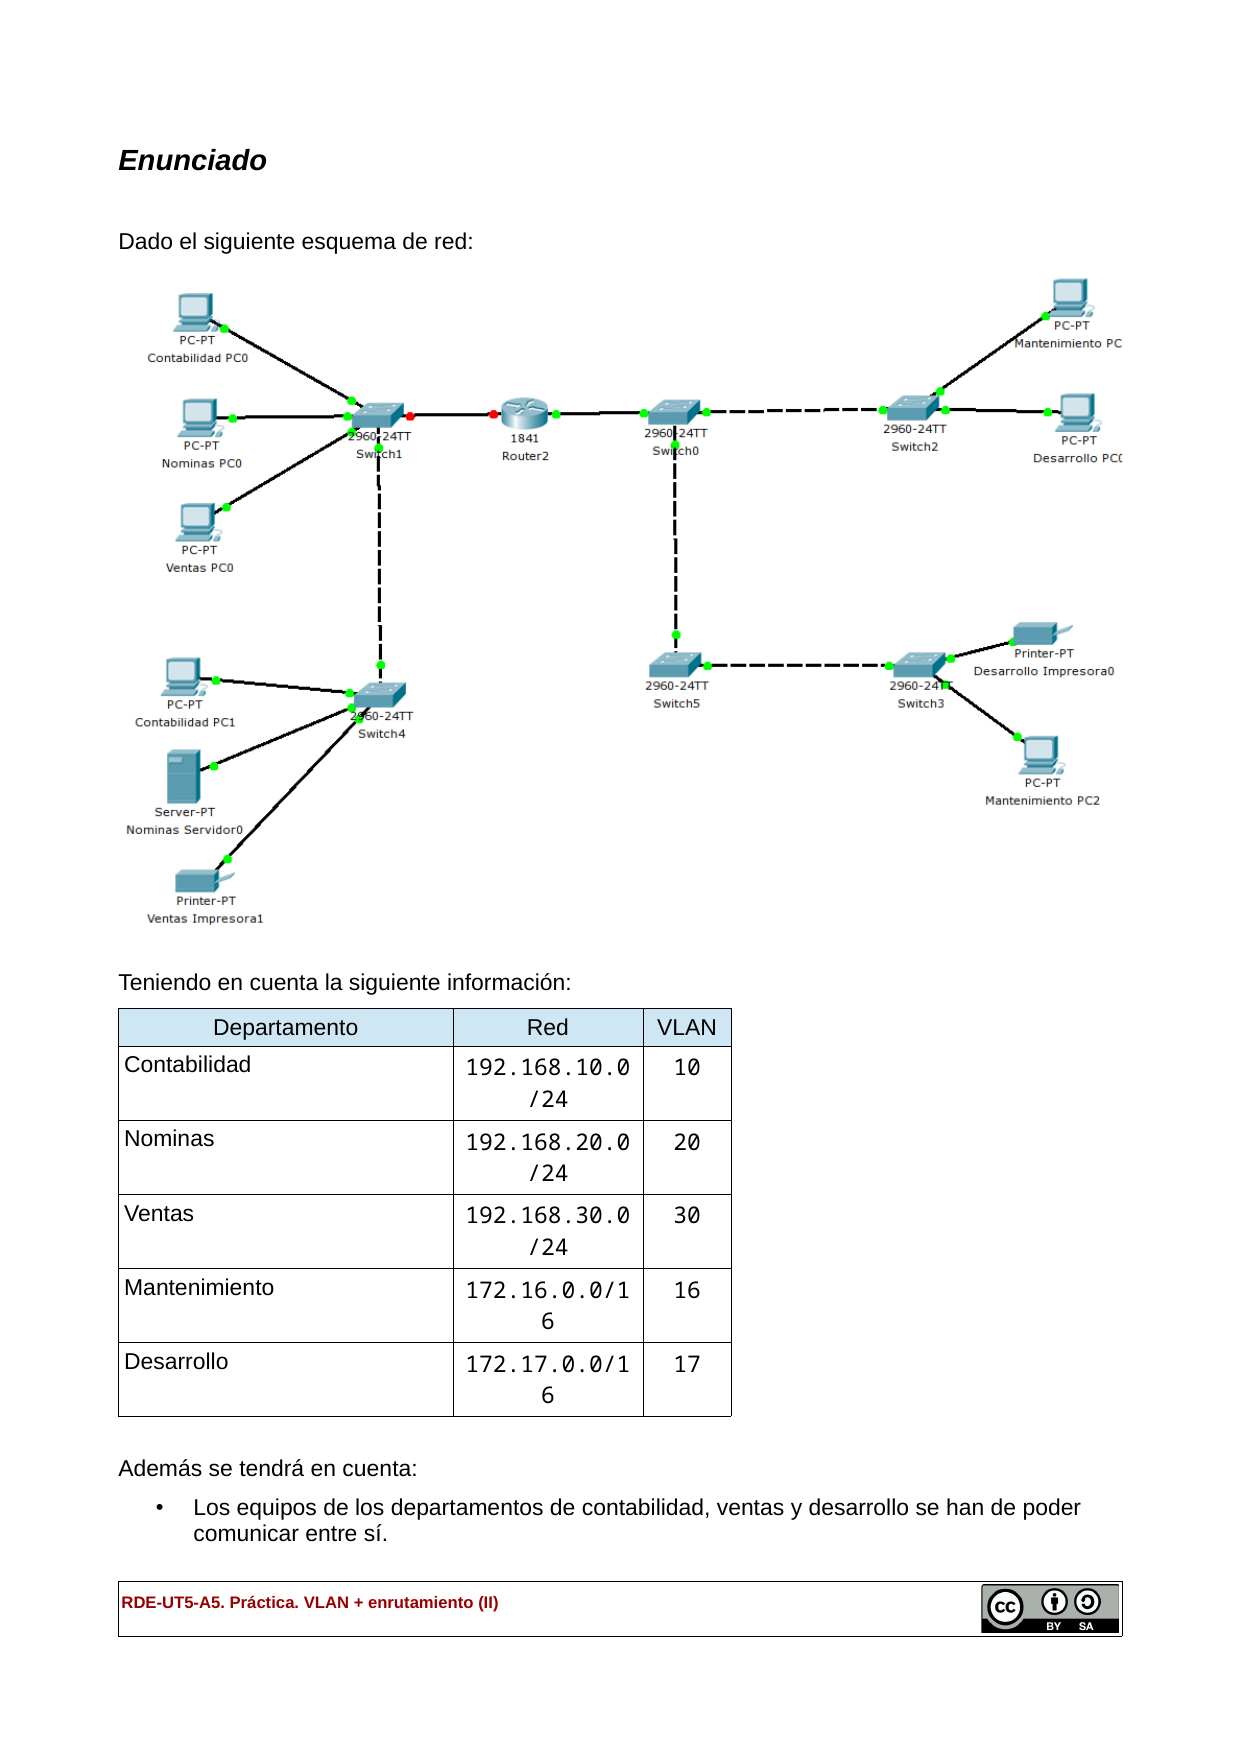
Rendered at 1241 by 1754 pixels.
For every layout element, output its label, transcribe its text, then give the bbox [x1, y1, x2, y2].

subtitle Enunciado [118, 143, 1122, 177]
table_cell 192.168.30.0/24 [454, 1195, 643, 1268]
table_cell 192.168.10.0/24 [454, 1047, 643, 1119]
picture [981, 1584, 1119, 1633]
table_cell 30 [644, 1195, 731, 1268]
text Dado el siguiente esquema de red: [118, 228, 1122, 254]
table_cell Nominas [119, 1121, 453, 1194]
table_cell Ventas [119, 1195, 453, 1268]
table_cell 172.17.0.0/16 [454, 1343, 643, 1416]
table_cell 20 [644, 1121, 731, 1194]
table_header Red [454, 1009, 643, 1046]
table_cell Desarrollo [119, 1343, 453, 1416]
table_header Departamento [119, 1009, 453, 1046]
text Además se tendrá en cuenta: [118, 1455, 1122, 1481]
table_cell 17 [644, 1343, 731, 1416]
picture [118, 266, 1123, 930]
table_header VLAN [644, 1009, 731, 1046]
table_cell 10 [644, 1047, 731, 1119]
table_cell 16 [644, 1269, 731, 1342]
list Los equipos de los departamentos de contabilidad, ventas y desarrollo se han de poder comunicar entre sí. [156, 1494, 1122, 1546]
table_cell 192.168.20.0/24 [454, 1121, 643, 1194]
table_cell Mantenimiento [119, 1269, 453, 1342]
text Teniendo en cuenta la siguiente información: [118, 969, 1122, 995]
table_cell Contabilidad [119, 1047, 453, 1119]
table_cell 172.16.0.0/16 [454, 1269, 643, 1342]
